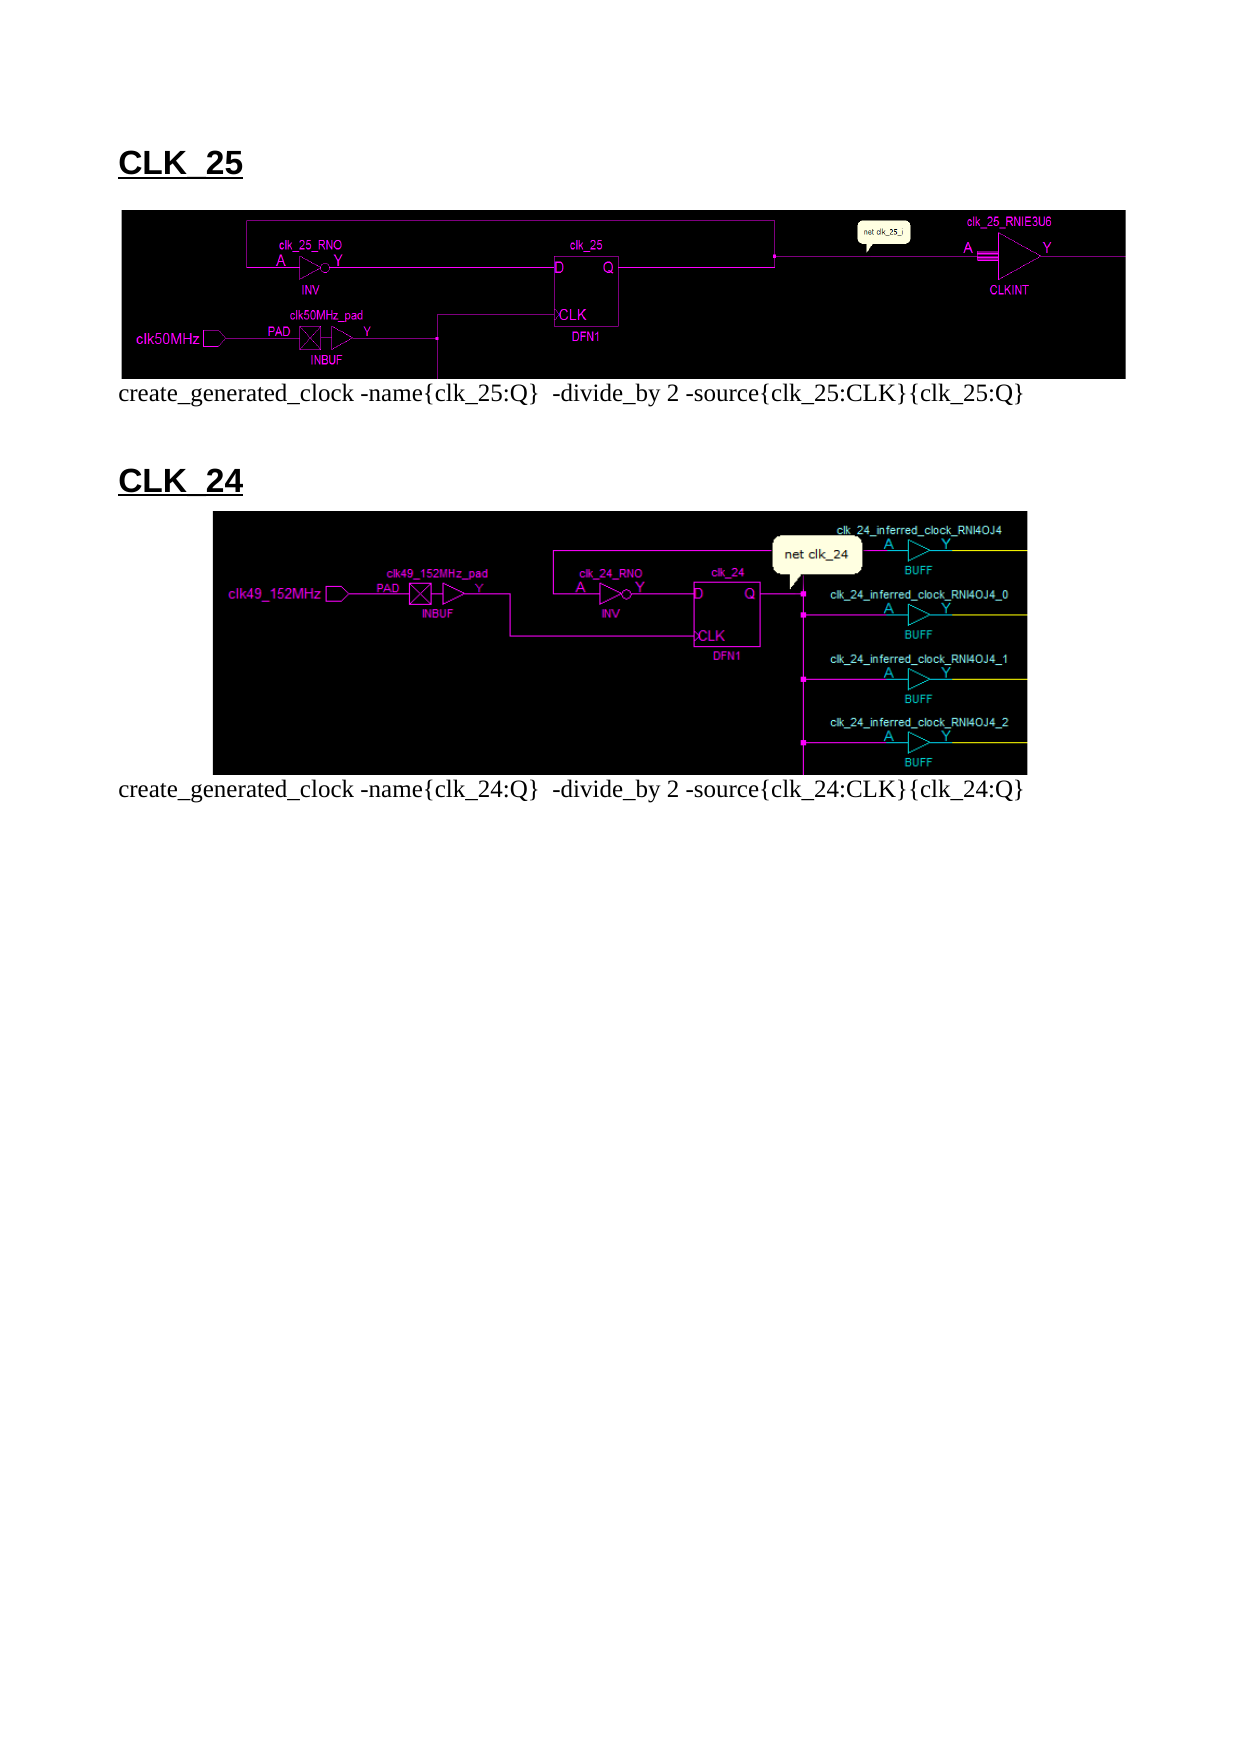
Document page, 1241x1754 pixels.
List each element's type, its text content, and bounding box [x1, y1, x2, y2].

subtitle CLK_25 [118, 143, 1122, 182]
text create_generated_clock -name{clk_25:Q} -divide_by 2 -source{clk_25:CLK}{clk_25:Q} [118, 194, 1122, 407]
text create_generated_clock -name{clk_24:Q} -divide_by 2 -source{clk_24:CLK}{clk_24:Q} [118, 512, 1122, 803]
subtitle CLK_24 [118, 461, 1122, 499]
